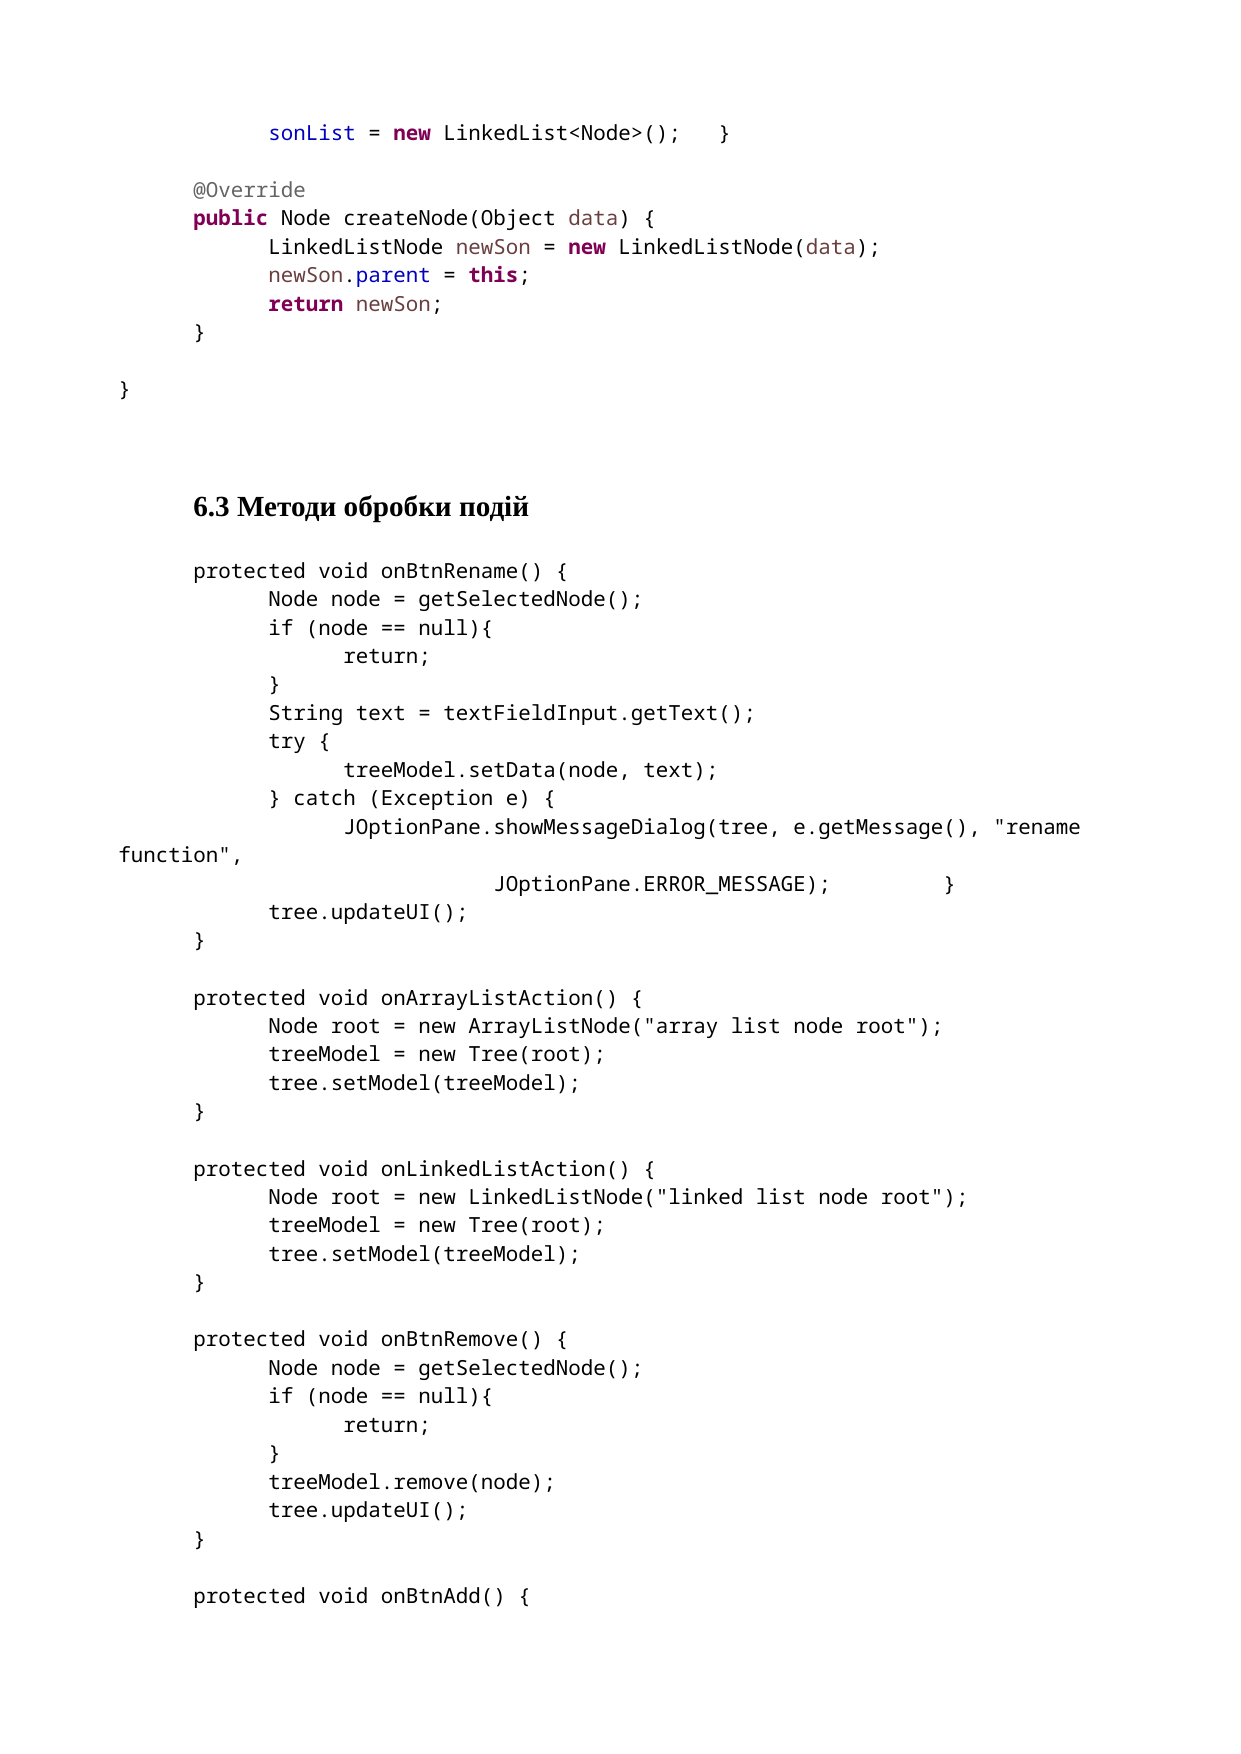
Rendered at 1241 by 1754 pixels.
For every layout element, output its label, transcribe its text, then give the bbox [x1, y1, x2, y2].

text } [118, 1438, 1122, 1467]
text tree.updateUI(); [118, 1495, 1122, 1524]
text treeModel.remove(node); [118, 1467, 1122, 1495]
text protected void onLinkedListAction() { [118, 1154, 1122, 1182]
text sonList = new LinkedList<Node>(); } [118, 118, 1122, 147]
text } [118, 1096, 1122, 1125]
text newSon.parent = this; [118, 260, 1122, 289]
text tree.setModel(treeModel); [118, 1068, 1122, 1096]
text } [118, 669, 1122, 698]
text } [118, 317, 1122, 346]
text } catch (Exception e) { [118, 783, 1122, 812]
text protected void onBtnAdd() { [118, 1581, 1122, 1609]
text LinkedListNode newSon = new LinkedListNode(data); [118, 232, 1122, 260]
text tree.setModel(treeModel); [118, 1239, 1122, 1267]
text treeModel = new Tree(root); [118, 1039, 1122, 1068]
text return newSon; [118, 289, 1122, 317]
text } [118, 1524, 1122, 1552]
text 6.3 Методи обробки подій [118, 489, 1122, 522]
text Node root = new LinkedListNode("linked list node root"); [118, 1182, 1122, 1211]
text } [118, 1267, 1122, 1296]
text JOptionPane.ERROR_MESSAGE); } [118, 869, 1122, 897]
text JOptionPane.showMessageDialog(tree, e.getMessage(), "rename function", [118, 812, 1122, 869]
text } [118, 374, 1122, 402]
text } [118, 926, 1122, 954]
text protected void onBtnRename() { [118, 556, 1122, 584]
text protected void onBtnRemove() { [118, 1324, 1122, 1353]
text if (node == null){ [118, 1381, 1122, 1410]
text @Override [118, 175, 1122, 203]
text Node node = getSelectedNode(); [118, 1353, 1122, 1381]
text Node node = getSelectedNode(); [118, 584, 1122, 613]
text return; [118, 1410, 1122, 1438]
text try { [118, 726, 1122, 755]
text return; [118, 641, 1122, 669]
text if (node == null){ [118, 613, 1122, 641]
text treeModel.setData(node, text); [118, 755, 1122, 783]
text protected void onArrayListAction() { [118, 983, 1122, 1011]
text treeModel = new Tree(root); [118, 1211, 1122, 1239]
text Node root = new ArrayListNode("array list node root"); [118, 1011, 1122, 1039]
text String text = textFieldInput.getText(); [118, 698, 1122, 726]
text public Node createNode(Object data) { [118, 203, 1122, 232]
text tree.updateUI(); [118, 897, 1122, 926]
